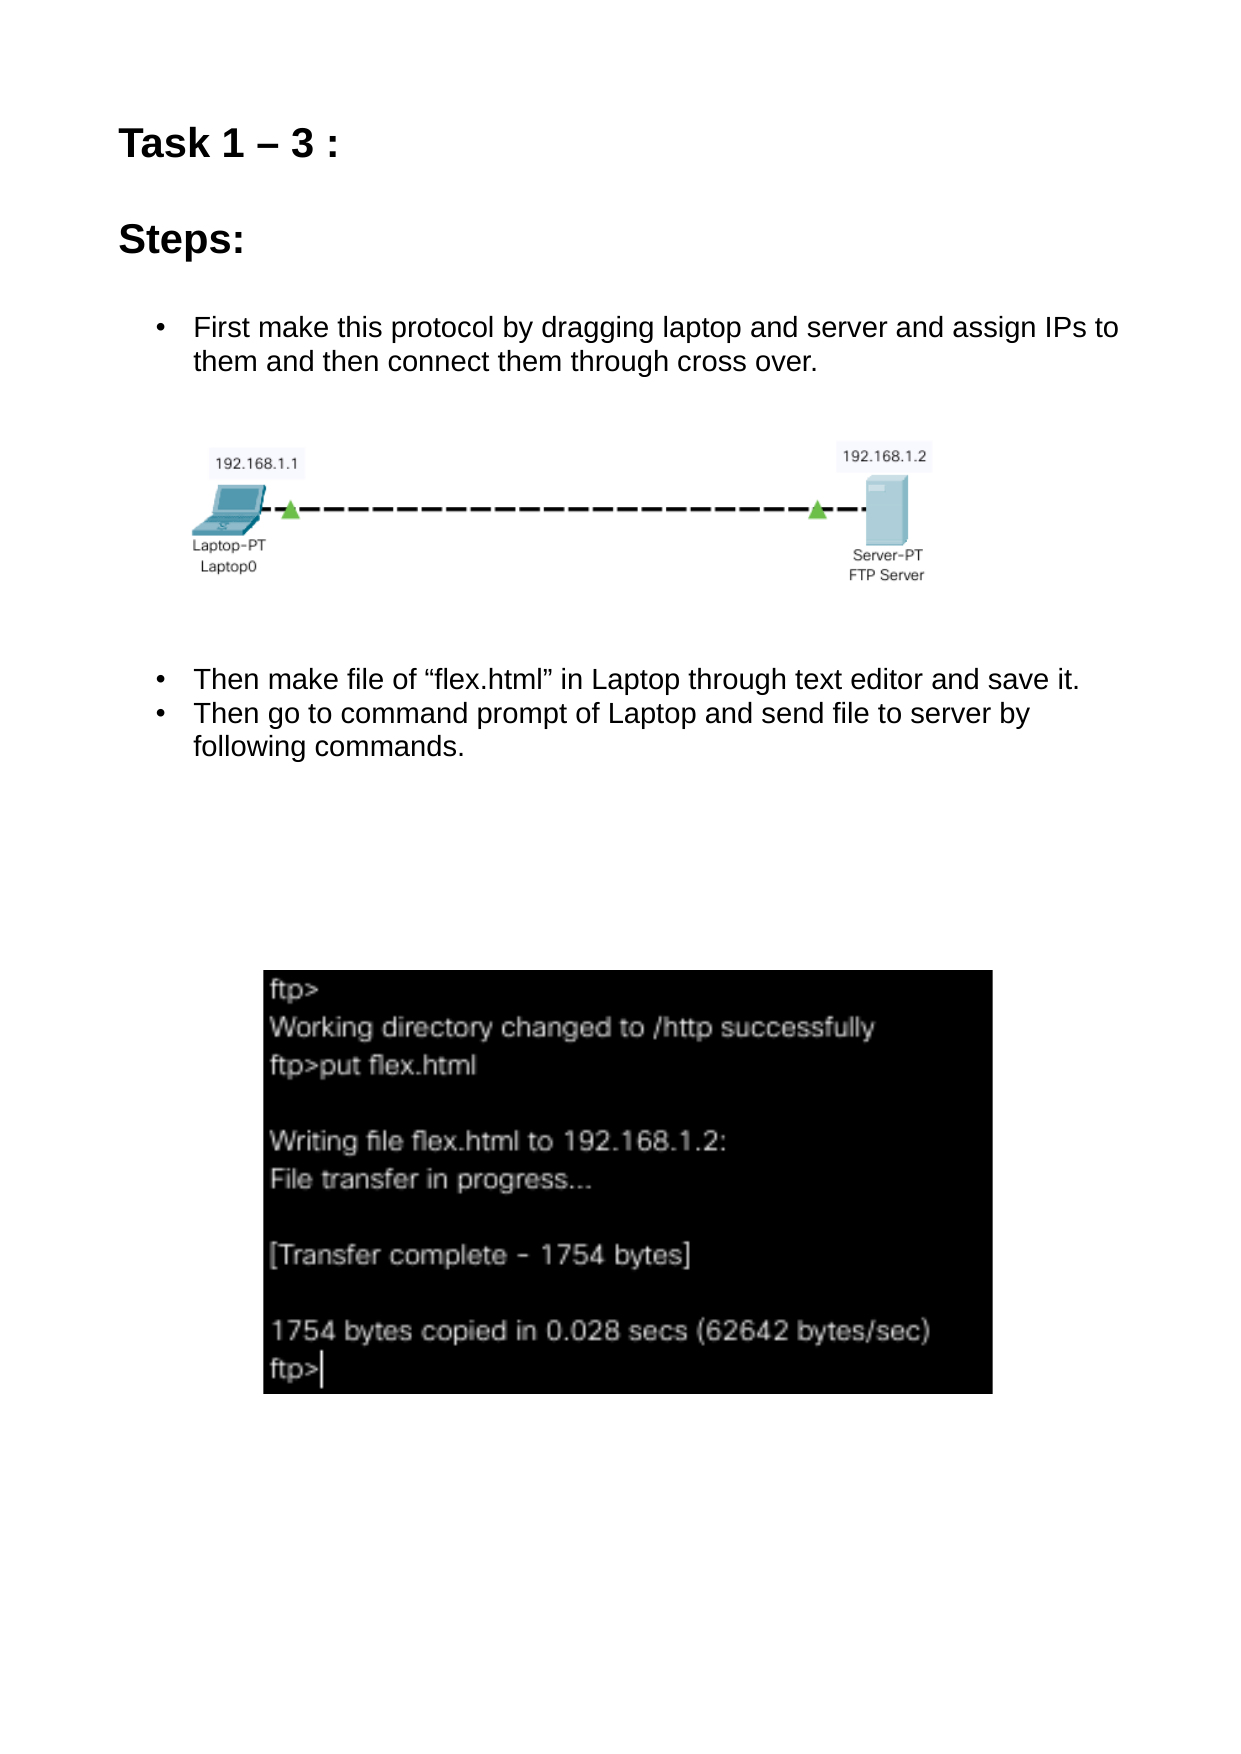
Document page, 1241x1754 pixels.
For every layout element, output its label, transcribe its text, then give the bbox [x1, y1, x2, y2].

list Then go to command prompt of Laptop and send file to server by following commands. [156, 696, 1122, 763]
text Task 1 – 3 : [118, 118, 1122, 166]
picture [118, 377, 1123, 662]
list First make this protocol by dragging laptop and server and assign IPs to them and then connect them through cross over. [156, 310, 1122, 377]
list Then make file of “flex.html” in Laptop through text editor and save it. [156, 662, 1122, 696]
text Steps: [118, 214, 1122, 262]
picture [263, 970, 993, 1394]
